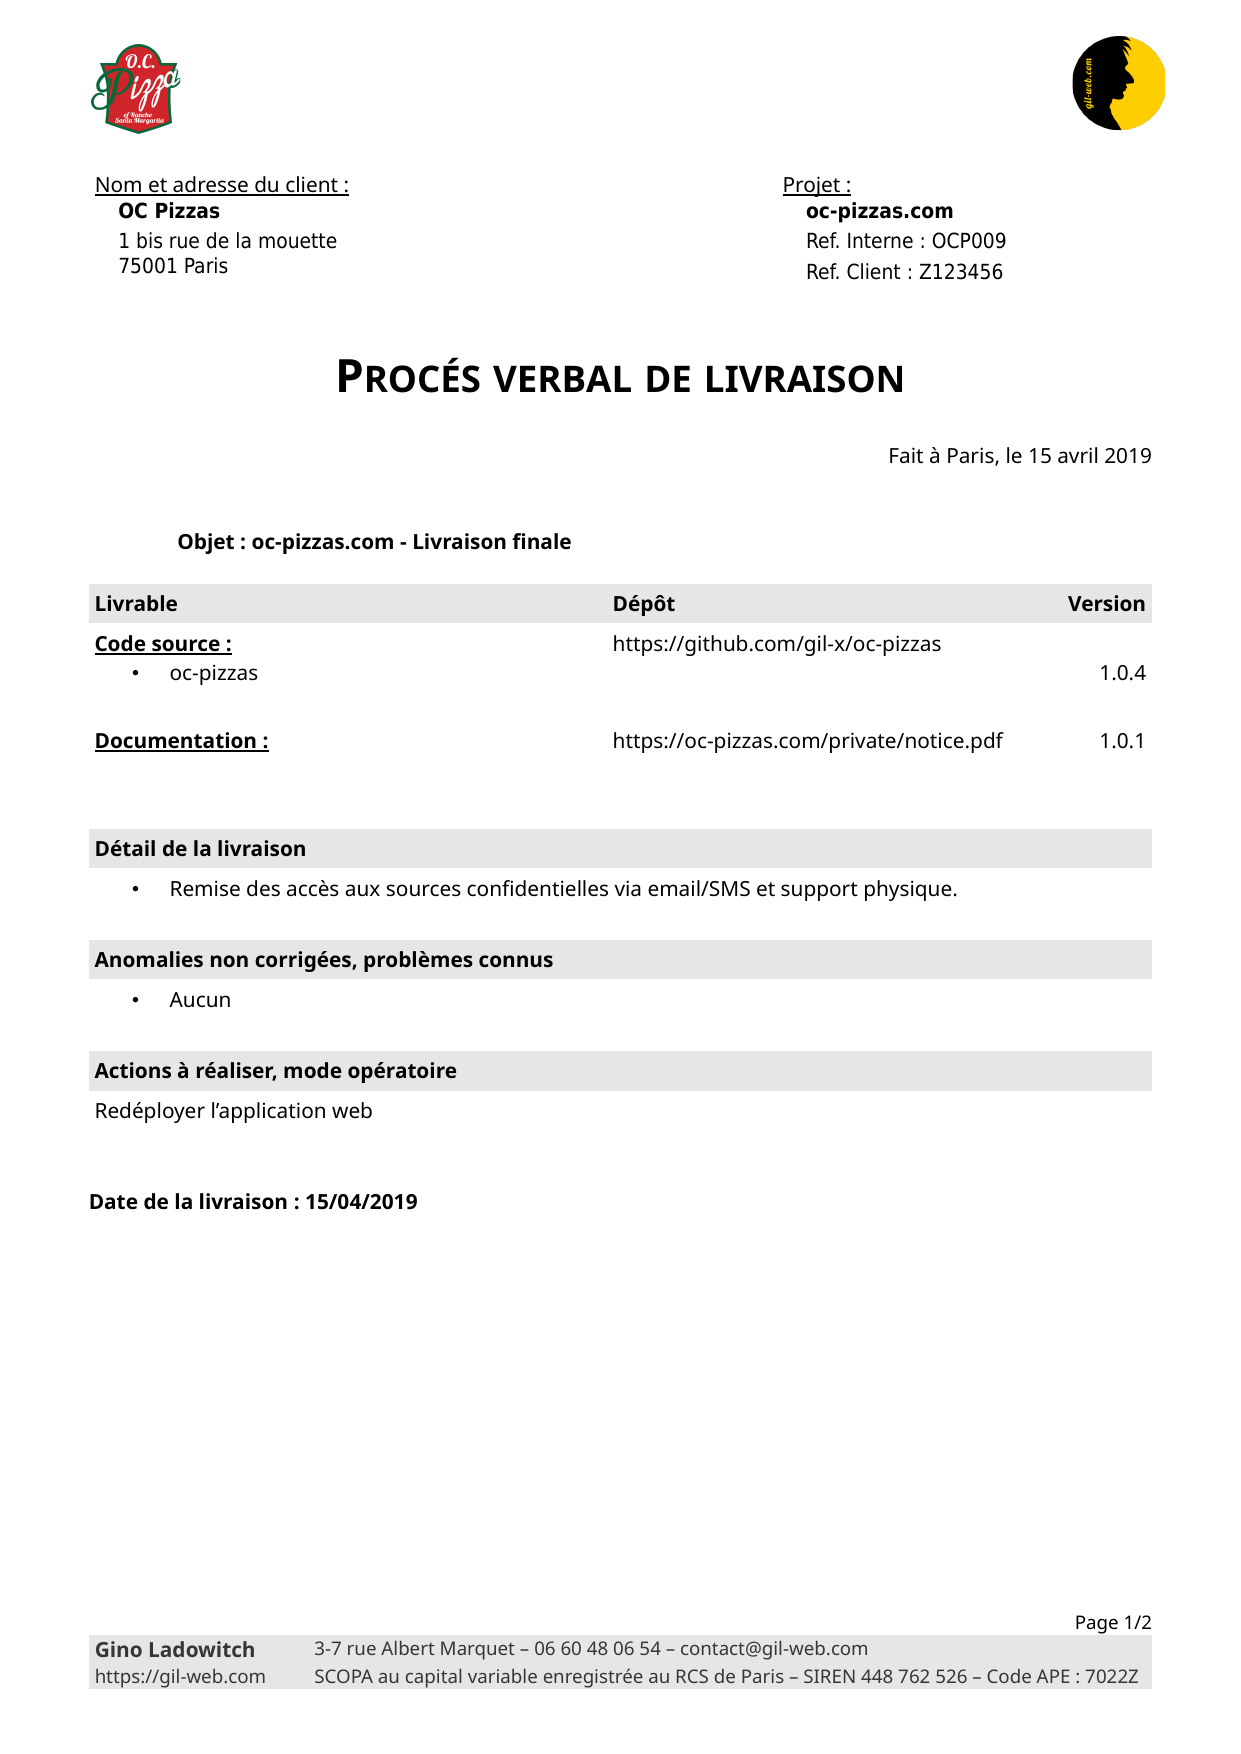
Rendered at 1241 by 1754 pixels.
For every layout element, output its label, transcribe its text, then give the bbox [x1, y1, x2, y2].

table_header Détail de la livraison [89, 829, 1152, 868]
table_header Actions à réaliser, mode opératoire [89, 1051, 1152, 1091]
text Date de la livraison : 15/04/2019 [88, 1187, 1152, 1216]
table_cell [1013, 789, 1152, 828]
table_header Anomalies non corrigées, problèmes connus [89, 940, 1152, 979]
text Objet : oc-pizzas.com - Livraison finale [177, 527, 1152, 555]
picture [91, 44, 181, 134]
table_header Dépôt [607, 584, 1013, 623]
table_cell Redéployer l’application web [89, 1091, 1152, 1130]
table_cell https://github.com/gil-x/oc-pizzas [607, 624, 1013, 720]
picture [1072, 36, 1166, 131]
table_cell Code source : oc-pizzas [89, 624, 607, 720]
text Fait à Paris, le 15 avril 2019 [88, 441, 1152, 470]
table_cell [89, 789, 607, 828]
table_cell Remise des accès aux sources confidentielles via email/SMS et support physique. [89, 869, 1152, 908]
table_cell Documentation : [89, 720, 607, 789]
title Procés verbal de livraison [88, 344, 1152, 406]
table_cell Aucun [89, 980, 1152, 1019]
table_cell 1.0.4 [1013, 624, 1152, 720]
table_header Livrable [89, 584, 607, 623]
table_cell 1.0.1 [1013, 720, 1152, 789]
table_cell [607, 789, 1013, 828]
table_cell https://oc-pizzas.com/private/notice.pdf [607, 720, 1013, 789]
table_header Version [1013, 584, 1152, 623]
